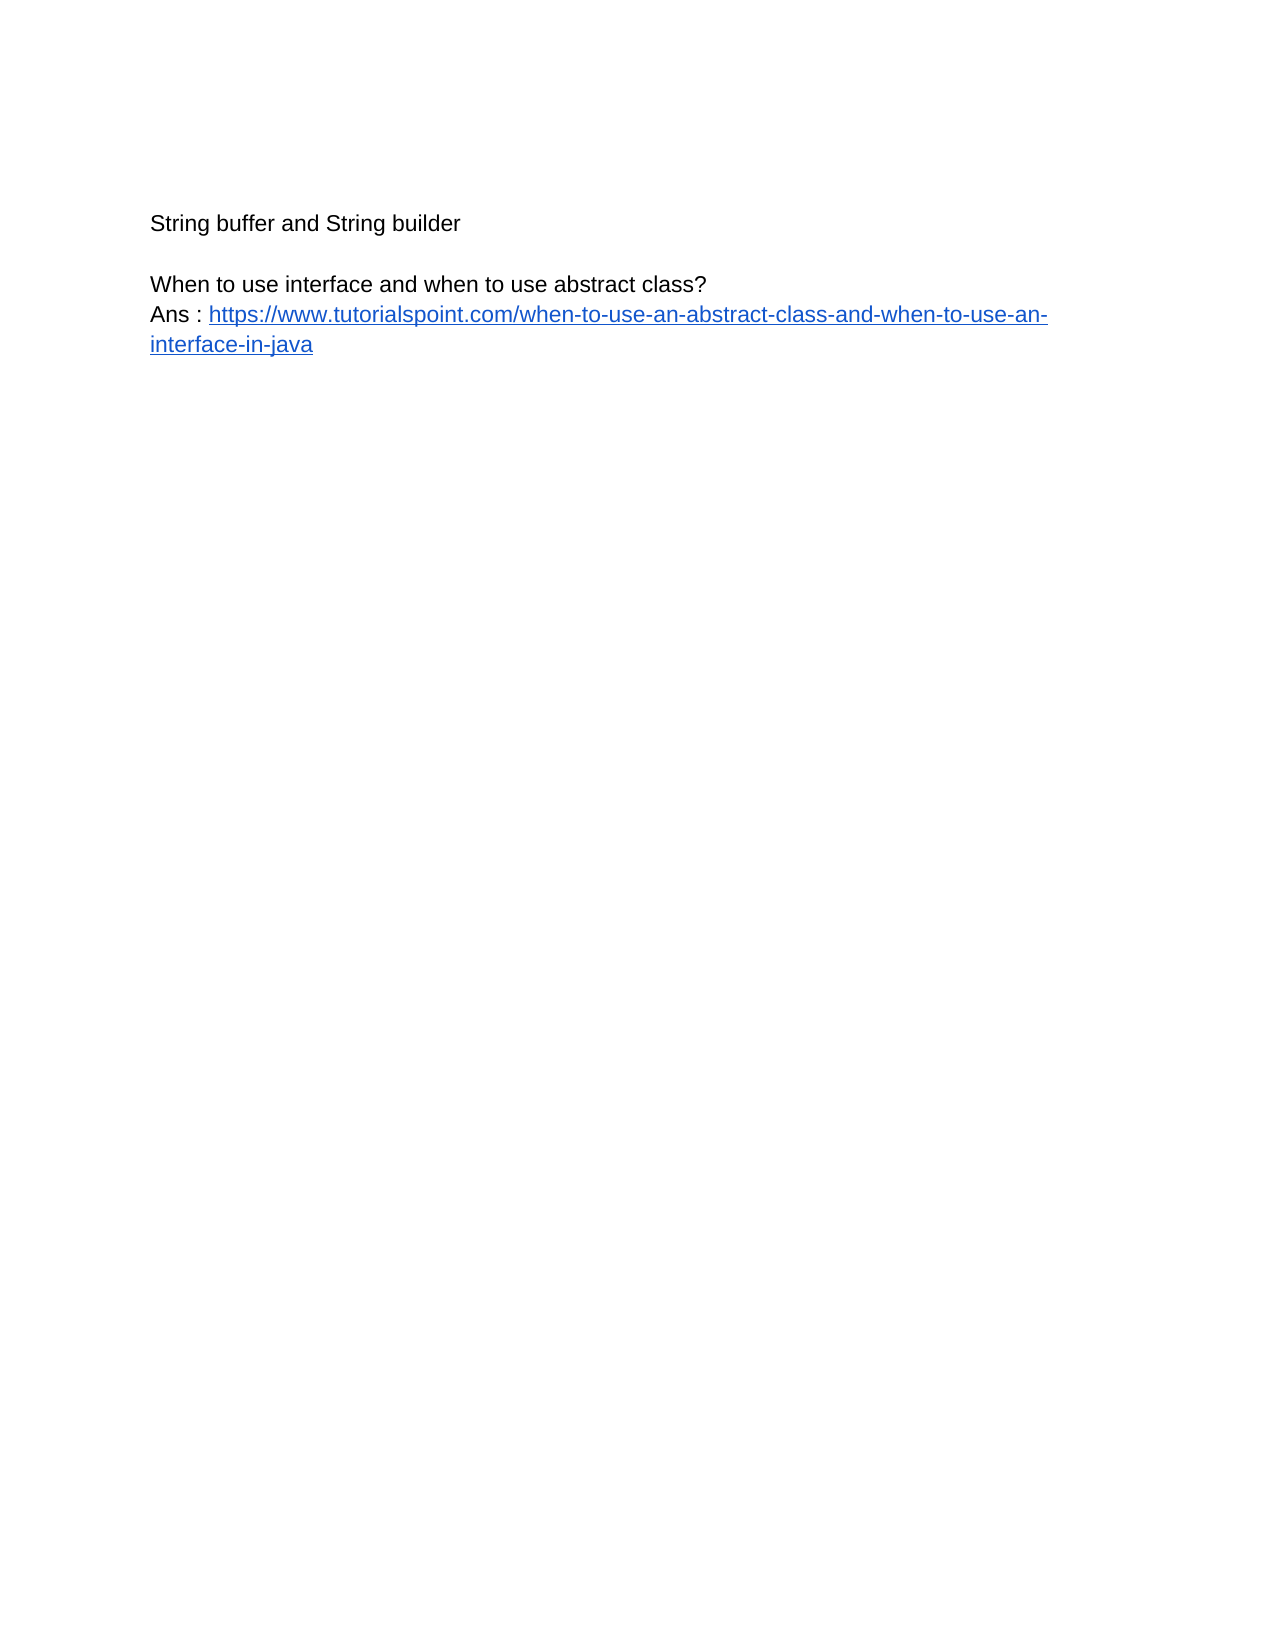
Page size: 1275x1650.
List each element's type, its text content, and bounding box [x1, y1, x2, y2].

text When to use interface and when to use abstract class? [150, 271, 1125, 297]
text String buffer and String builder [150, 210, 1125, 237]
text Ans : https://www.tutorialspoint.com/when-to-use-an-abstract-class-and-when-to-use-an-interface-in-java [150, 301, 1125, 358]
